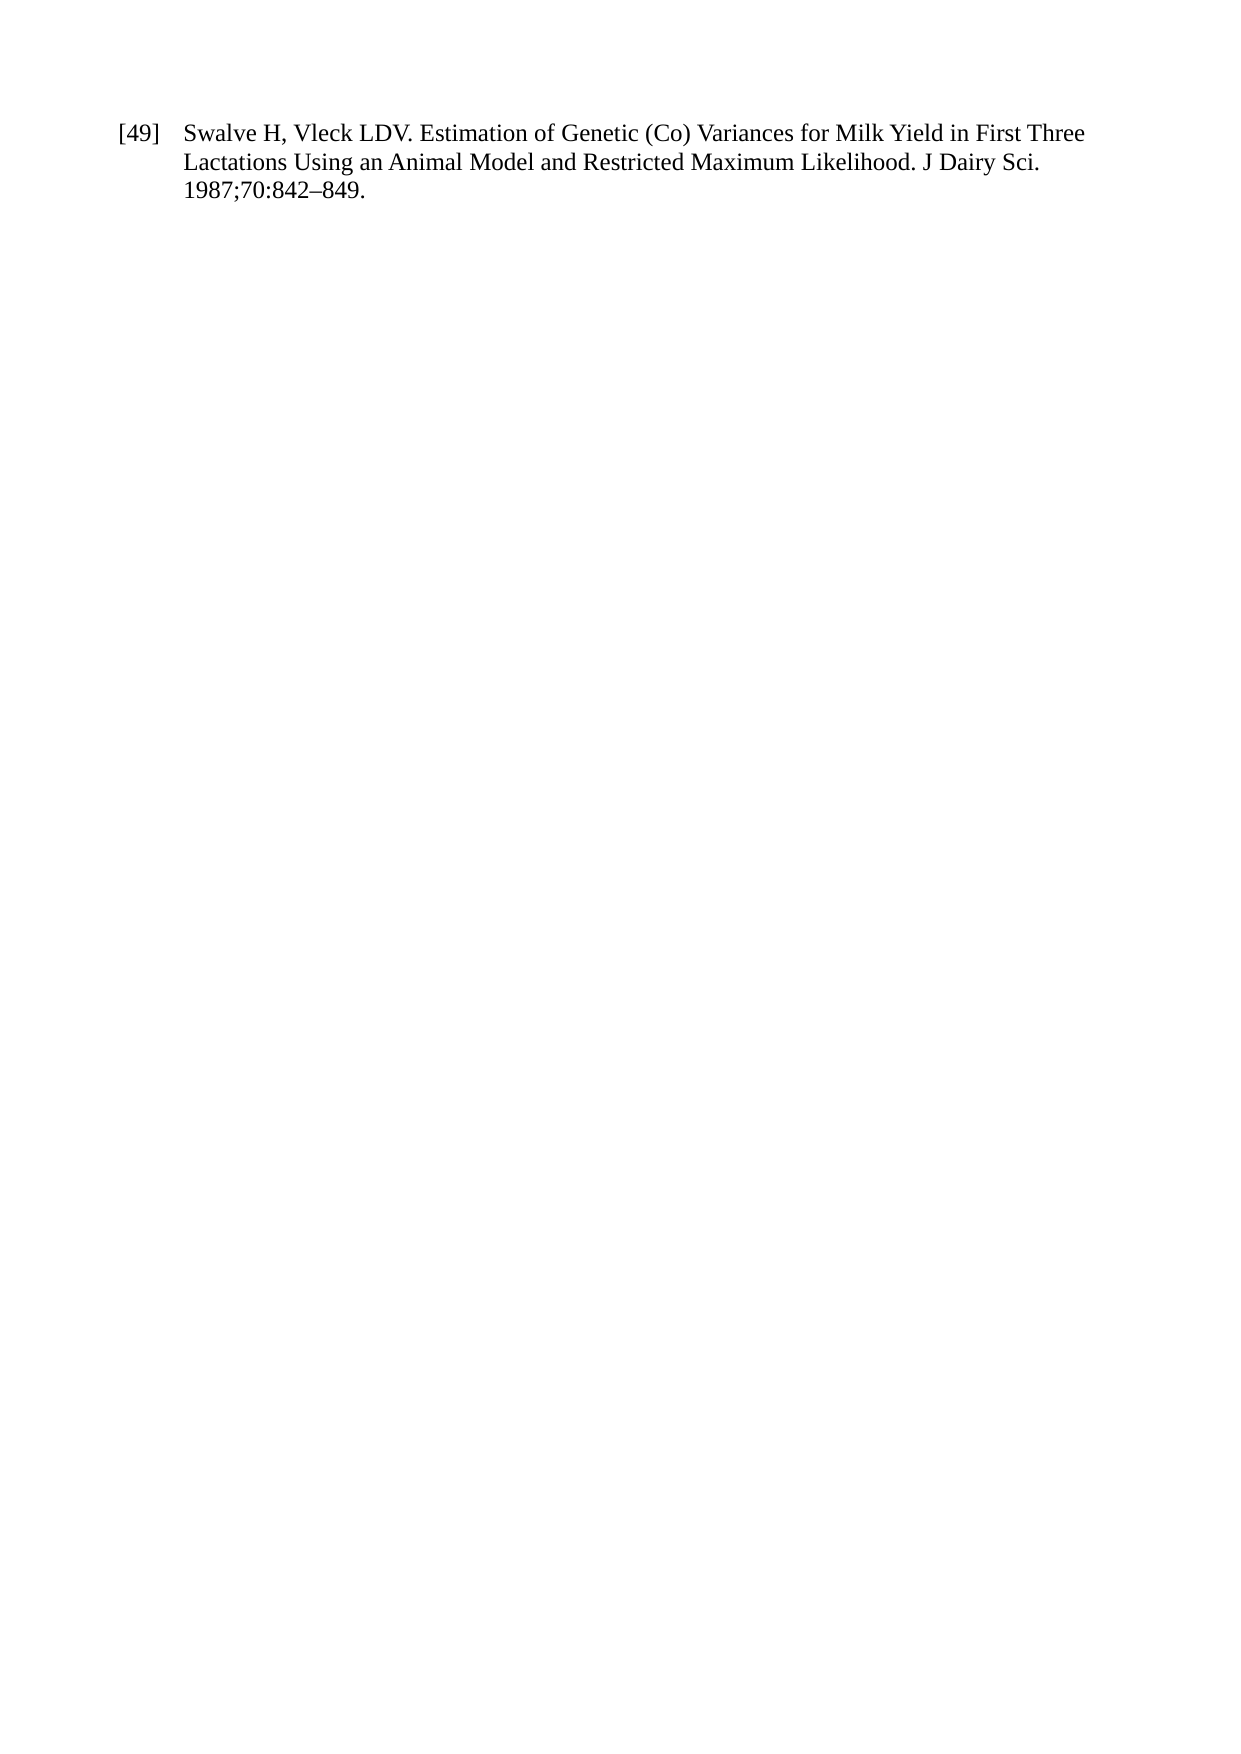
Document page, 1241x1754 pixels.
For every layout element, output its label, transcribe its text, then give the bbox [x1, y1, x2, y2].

text [49] Swalve H, Vleck LDV. Estimation of Genetic (Co) Variances for Milk Yield in First Three Lactations Using an Animal Model and Restricted Maximum Likelihood. J Dairy Sci. 1987;70:842–849. [118, 118, 1122, 204]
